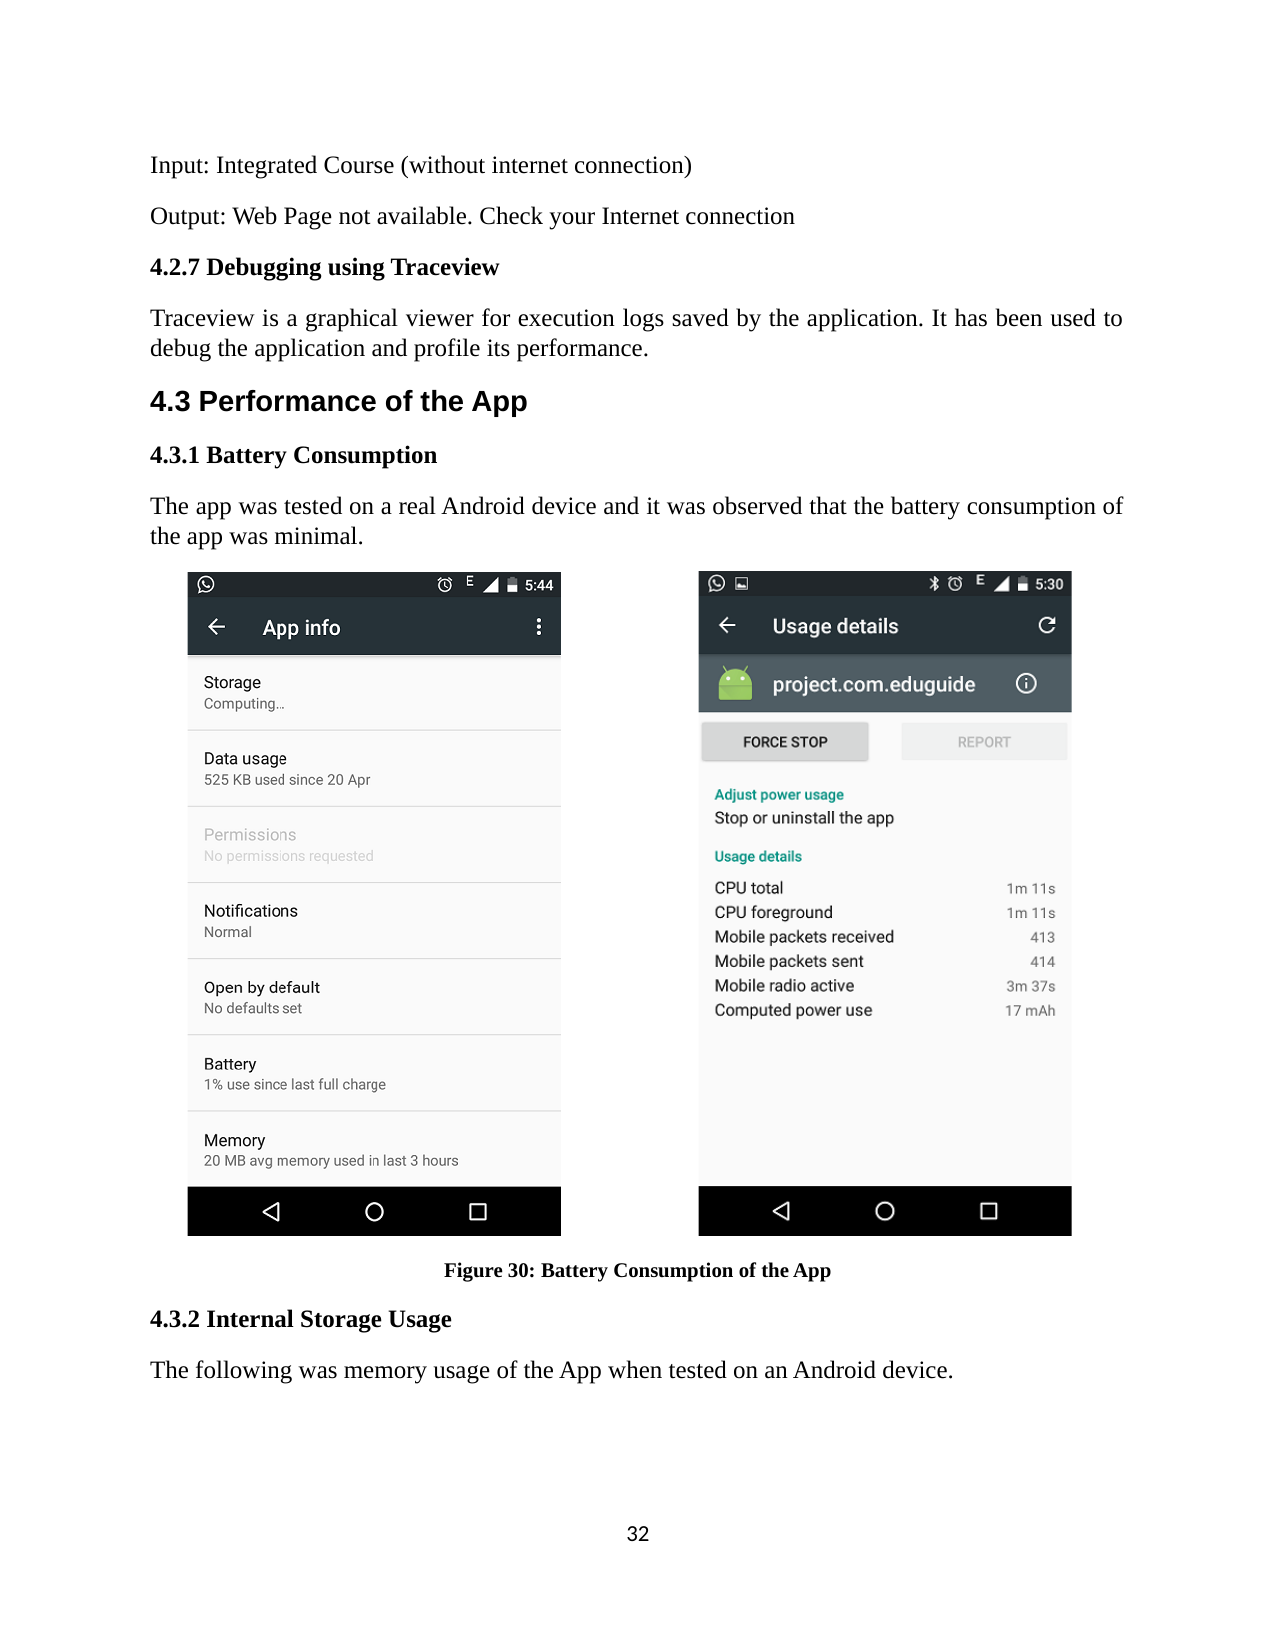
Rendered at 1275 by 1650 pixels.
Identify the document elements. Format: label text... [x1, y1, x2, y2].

text Input: Integrated Course (without internet connection) [150, 150, 1125, 179]
text The app was tested on a real Android device and it was observed that the battery consumption of the app was minimal. [150, 491, 1125, 550]
picture [698, 571, 1072, 1236]
text The following was memory usage of the App when tested on an Android device. [150, 1355, 1125, 1384]
text Traceview is a graphical viewer for execution logs saved by the application. It has been used to debug the application and profile its performance. [150, 303, 1125, 362]
text 4.3 Performance of the App [150, 384, 1125, 417]
text Figure 30: Battery Consumption of the App [150, 1258, 1125, 1282]
text 4.2.7 Debugging using Traceview [150, 252, 1125, 281]
text 4.3.2 Internal Storage Usage [150, 1304, 1125, 1333]
picture [187, 572, 561, 1236]
text Output: Web Page not available. Check your Internet connection [150, 201, 1125, 230]
text 4.3.1 Battery Consumption [150, 440, 1125, 469]
